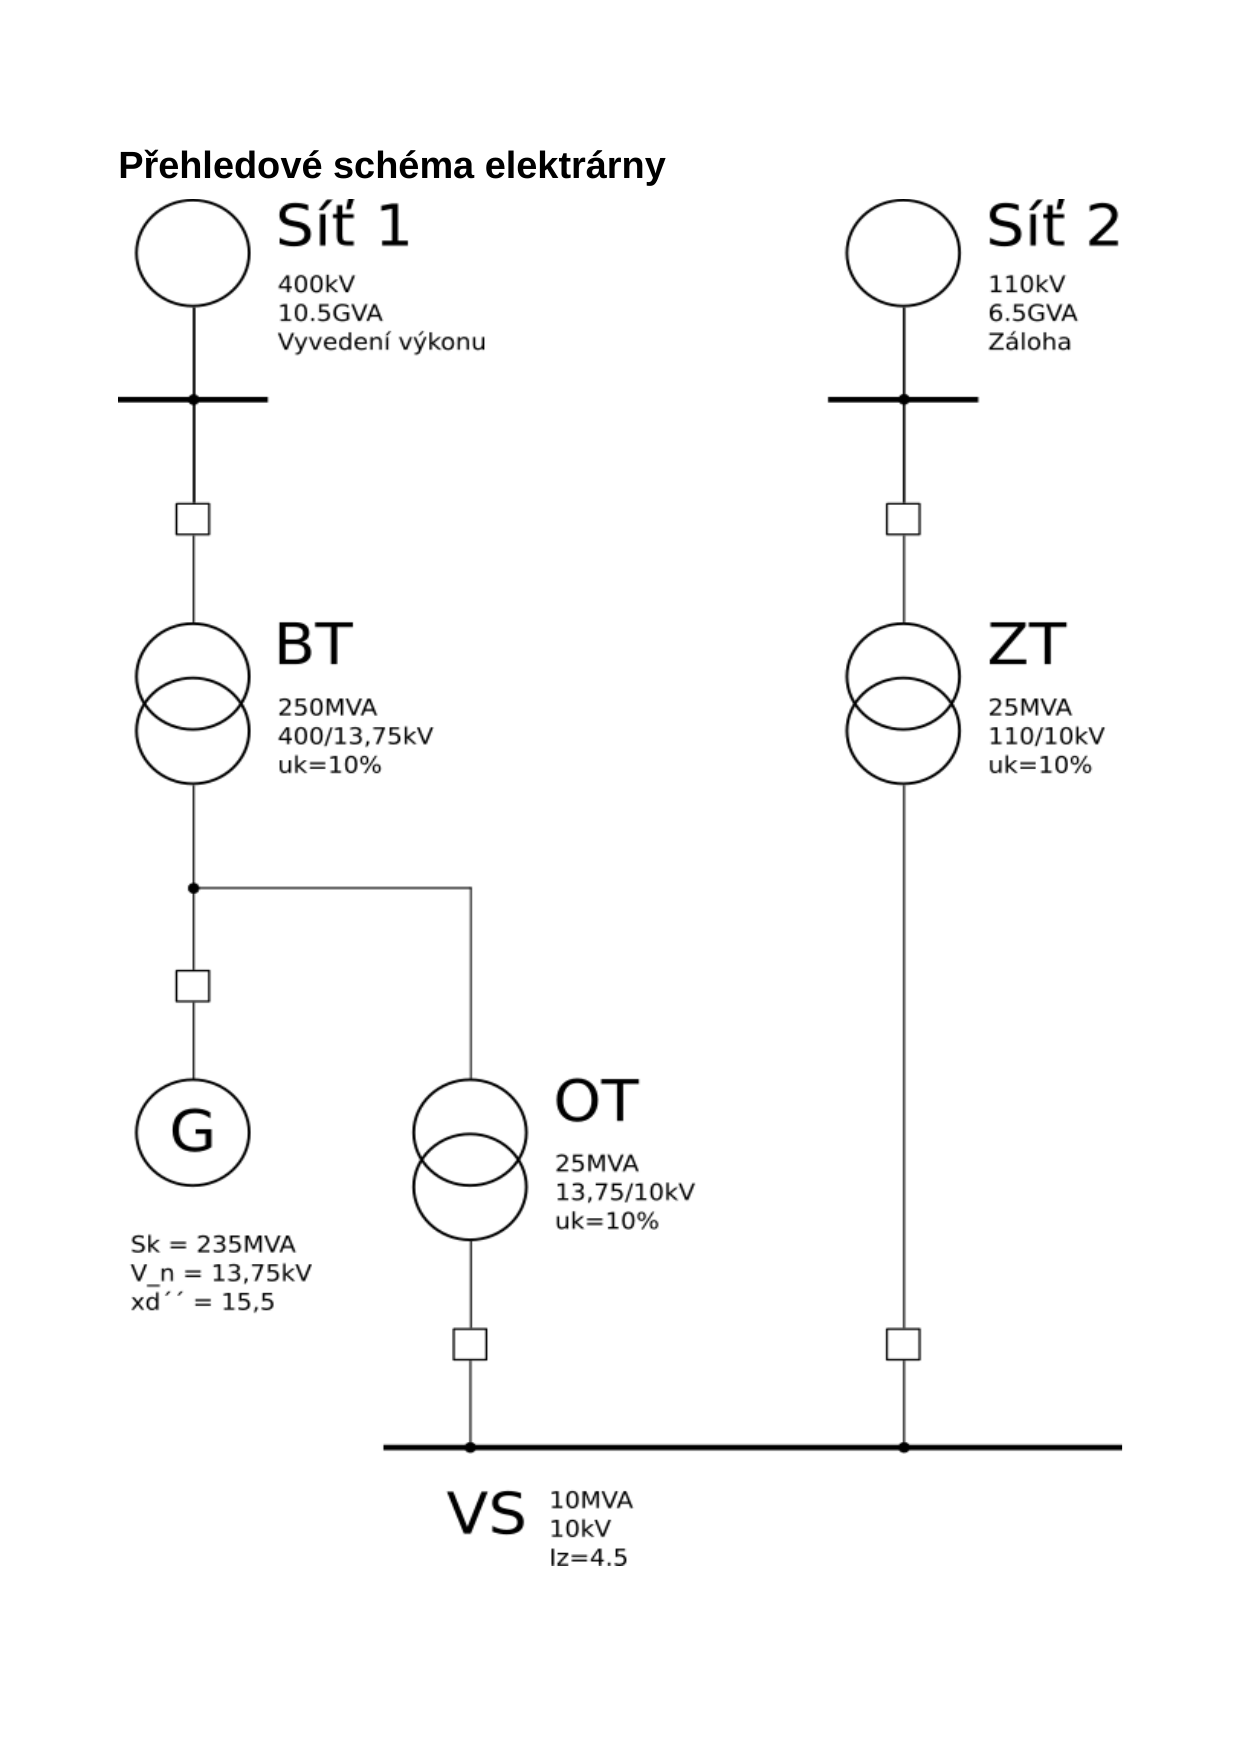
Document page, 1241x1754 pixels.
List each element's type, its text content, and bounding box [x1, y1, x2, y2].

subtitle Přehledové schéma elektrárny [118, 143, 1122, 187]
picture [118, 199, 1123, 1566]
